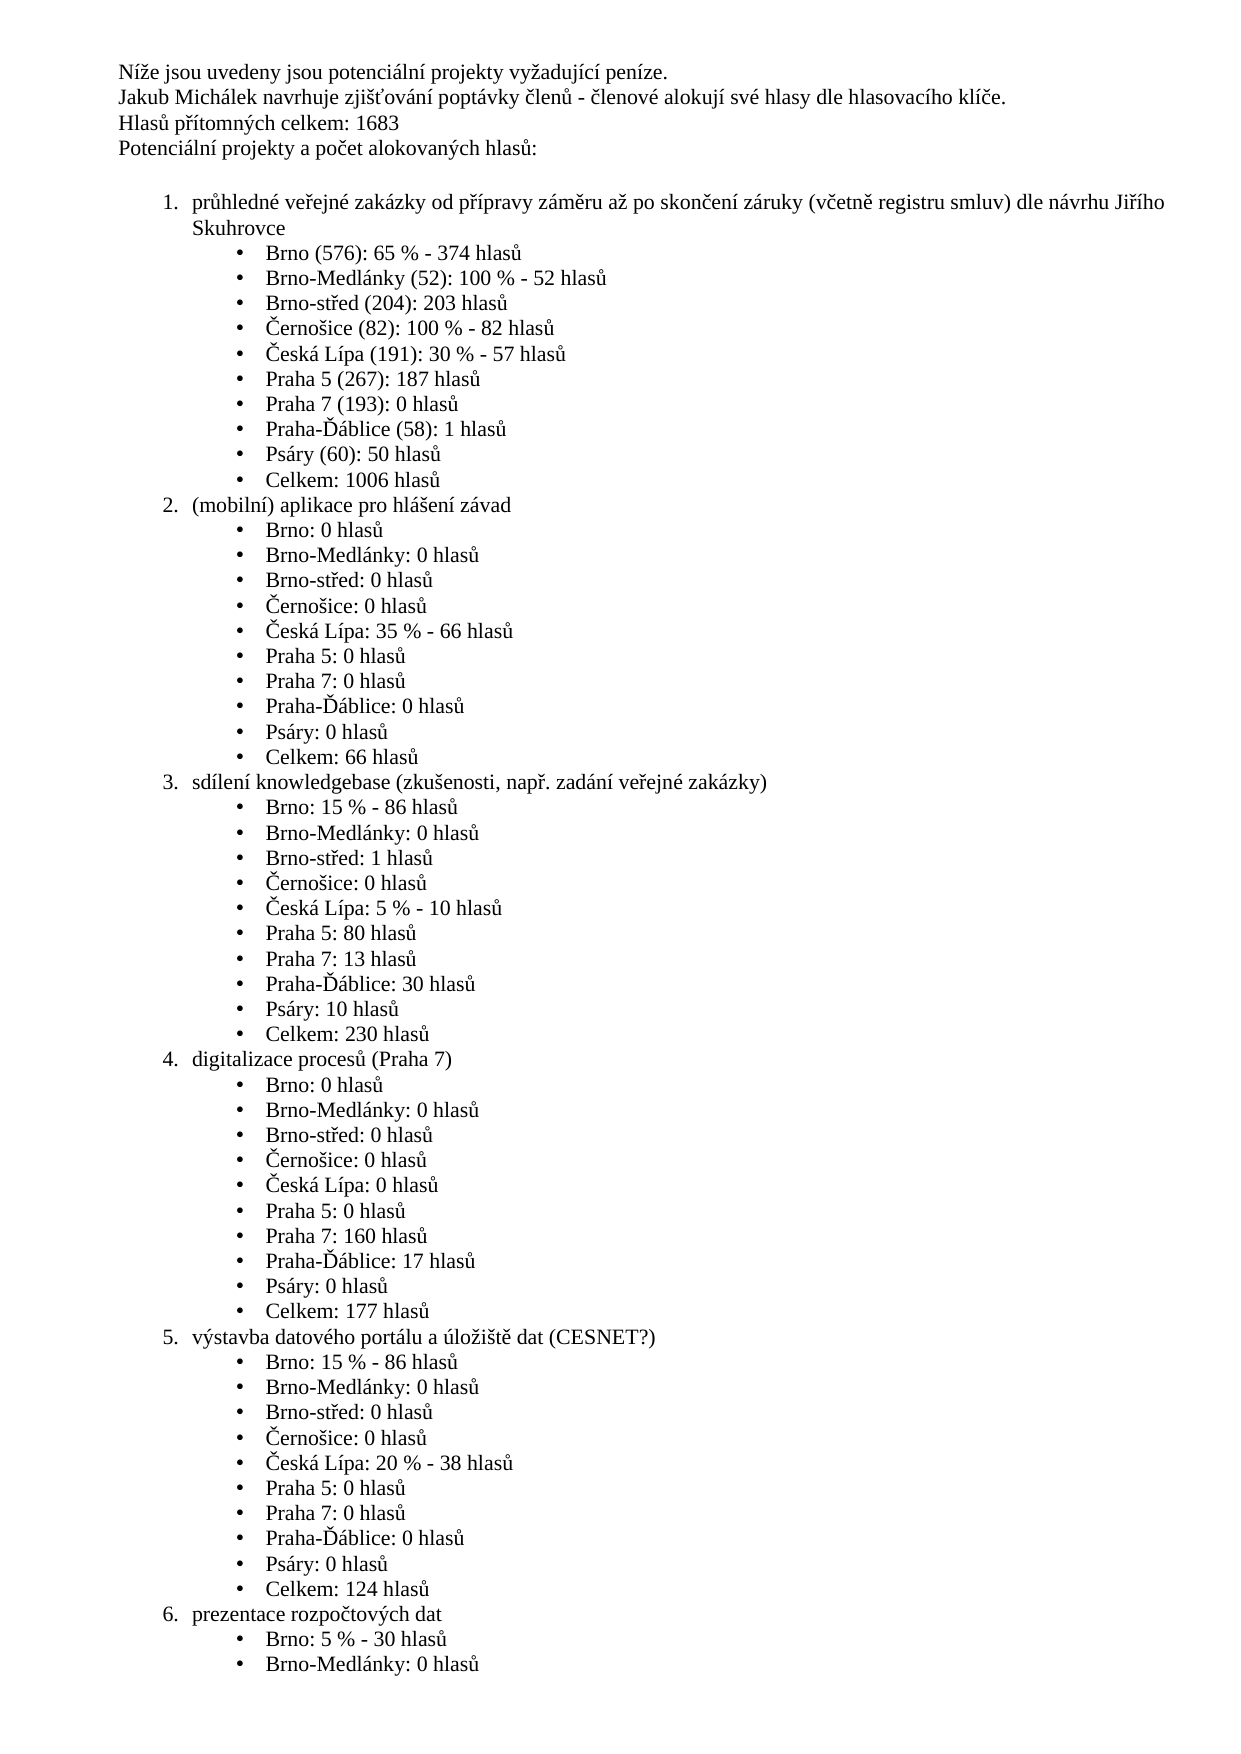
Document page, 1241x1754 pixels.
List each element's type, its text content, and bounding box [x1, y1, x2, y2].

list Černošice: 0 hlasů [236, 593, 1181, 618]
list Psáry (60): 50 hlasů [236, 441, 1181, 467]
list Psáry: 10 hlasů [236, 996, 1181, 1021]
list Česká Lípa: 20 % - 38 hlasů [236, 1450, 1181, 1475]
list Celkem: 66 hlasů [236, 744, 1181, 769]
list Brno-Medlánky: 0 hlasů [236, 1097, 1181, 1122]
list Praha 7: 0 hlasů [236, 1500, 1181, 1525]
list Celkem: 124 hlasů [236, 1576, 1181, 1601]
list Celkem: 177 hlasů [236, 1298, 1181, 1324]
list Praha 7: 13 hlasů [236, 946, 1181, 971]
list Celkem: 230 hlasů [236, 1021, 1181, 1046]
list výstavba datového portálu a úložiště dat (CESNET?) [162, 1324, 1181, 1349]
list Brno: 15 % - 86 hlasů [236, 1349, 1181, 1374]
list Praha 5: 0 hlasů [236, 1198, 1181, 1223]
list Brno-Medlánky: 0 hlasů [236, 542, 1181, 567]
list Praha-Ďáblice: 0 hlasů [236, 1525, 1181, 1551]
list Brno: 0 hlasů [236, 517, 1181, 542]
list Brno-Medlánky: 0 hlasů [236, 819, 1181, 845]
list Psáry: 0 hlasů [236, 1273, 1181, 1298]
list Černošice: 0 hlasů [236, 1424, 1181, 1450]
list Praha 5: 0 hlasů [236, 1475, 1181, 1500]
list Česká Lípa: 35 % - 66 hlasů [236, 618, 1181, 643]
list Psáry: 0 hlasů [236, 719, 1181, 744]
list Praha-Ďáblice (58): 1 hlasů [236, 416, 1181, 441]
list Praha 5: 0 hlasů [236, 643, 1181, 668]
list Černošice: 0 hlasů [236, 870, 1181, 895]
list Brno-Medlánky: 0 hlasů [236, 1651, 1181, 1677]
list sdílení knowledgebase (zkušenosti, např. zadání veřejné zakázky) [162, 769, 1181, 794]
list Praha-Ďáblice: 0 hlasů [236, 693, 1181, 719]
list Praha 7 (193): 0 hlasů [236, 391, 1181, 416]
list Česká Lípa (191): 30 % - 57 hlasů [236, 341, 1181, 366]
list Celkem: 1006 hlasů [236, 467, 1181, 492]
list Brno-střed: 0 hlasů [236, 567, 1181, 593]
list Psáry: 0 hlasů [236, 1551, 1181, 1576]
text Níže jsou uvedeny jsou potenciální projekty vyžadující peníze. Jakub Michálek navrhuje zjišťování poptávky členů - členové alokují své hlasy dle hlasovacího klíče. Hlasů přítomných celkem: 1683 Potenciální projekty a počet alokovaných hlasů: [118, 59, 1181, 160]
list Brno-střed (204): 203 hlasů [236, 290, 1181, 315]
list Brno-střed: 1 hlasů [236, 845, 1181, 870]
list Černošice: 0 hlasů [236, 1147, 1181, 1172]
list Brno: 5 % - 30 hlasů [236, 1626, 1181, 1651]
list prezentace rozpočtových dat [162, 1601, 1181, 1626]
list Praha 5 (267): 187 hlasů [236, 366, 1181, 391]
list Brno: 0 hlasů [236, 1072, 1181, 1097]
list Brno: 15 % - 86 hlasů [236, 794, 1181, 819]
list Brno-střed: 0 hlasů [236, 1399, 1181, 1424]
list (mobilní) aplikace pro hlášení závad [162, 492, 1181, 517]
list Praha 7: 0 hlasů [236, 668, 1181, 693]
list Brno (576): 65 % - 374 hlasů [236, 240, 1181, 265]
list Brno-Medlánky (52): 100 % - 52 hlasů [236, 265, 1181, 290]
list Brno-střed: 0 hlasů [236, 1122, 1181, 1147]
list digitalizace procesů (Praha 7) [162, 1046, 1181, 1072]
list Praha-Ďáblice: 30 hlasů [236, 971, 1181, 996]
list Česká Lípa: 0 hlasů [236, 1172, 1181, 1198]
list Praha 7: 160 hlasů [236, 1223, 1181, 1248]
list Černošice (82): 100 % - 82 hlasů [236, 315, 1181, 341]
list Praha 5: 80 hlasů [236, 920, 1181, 946]
list Česká Lípa: 5 % - 10 hlasů [236, 895, 1181, 920]
list Praha-Ďáblice: 17 hlasů [236, 1248, 1181, 1273]
list průhledné veřejné zakázky od přípravy záměru až po skončení záruky (včetně registru smluv) dle návrhu Jiřího Skuhrovce [162, 189, 1181, 240]
list Brno-Medlánky: 0 hlasů [236, 1374, 1181, 1399]
